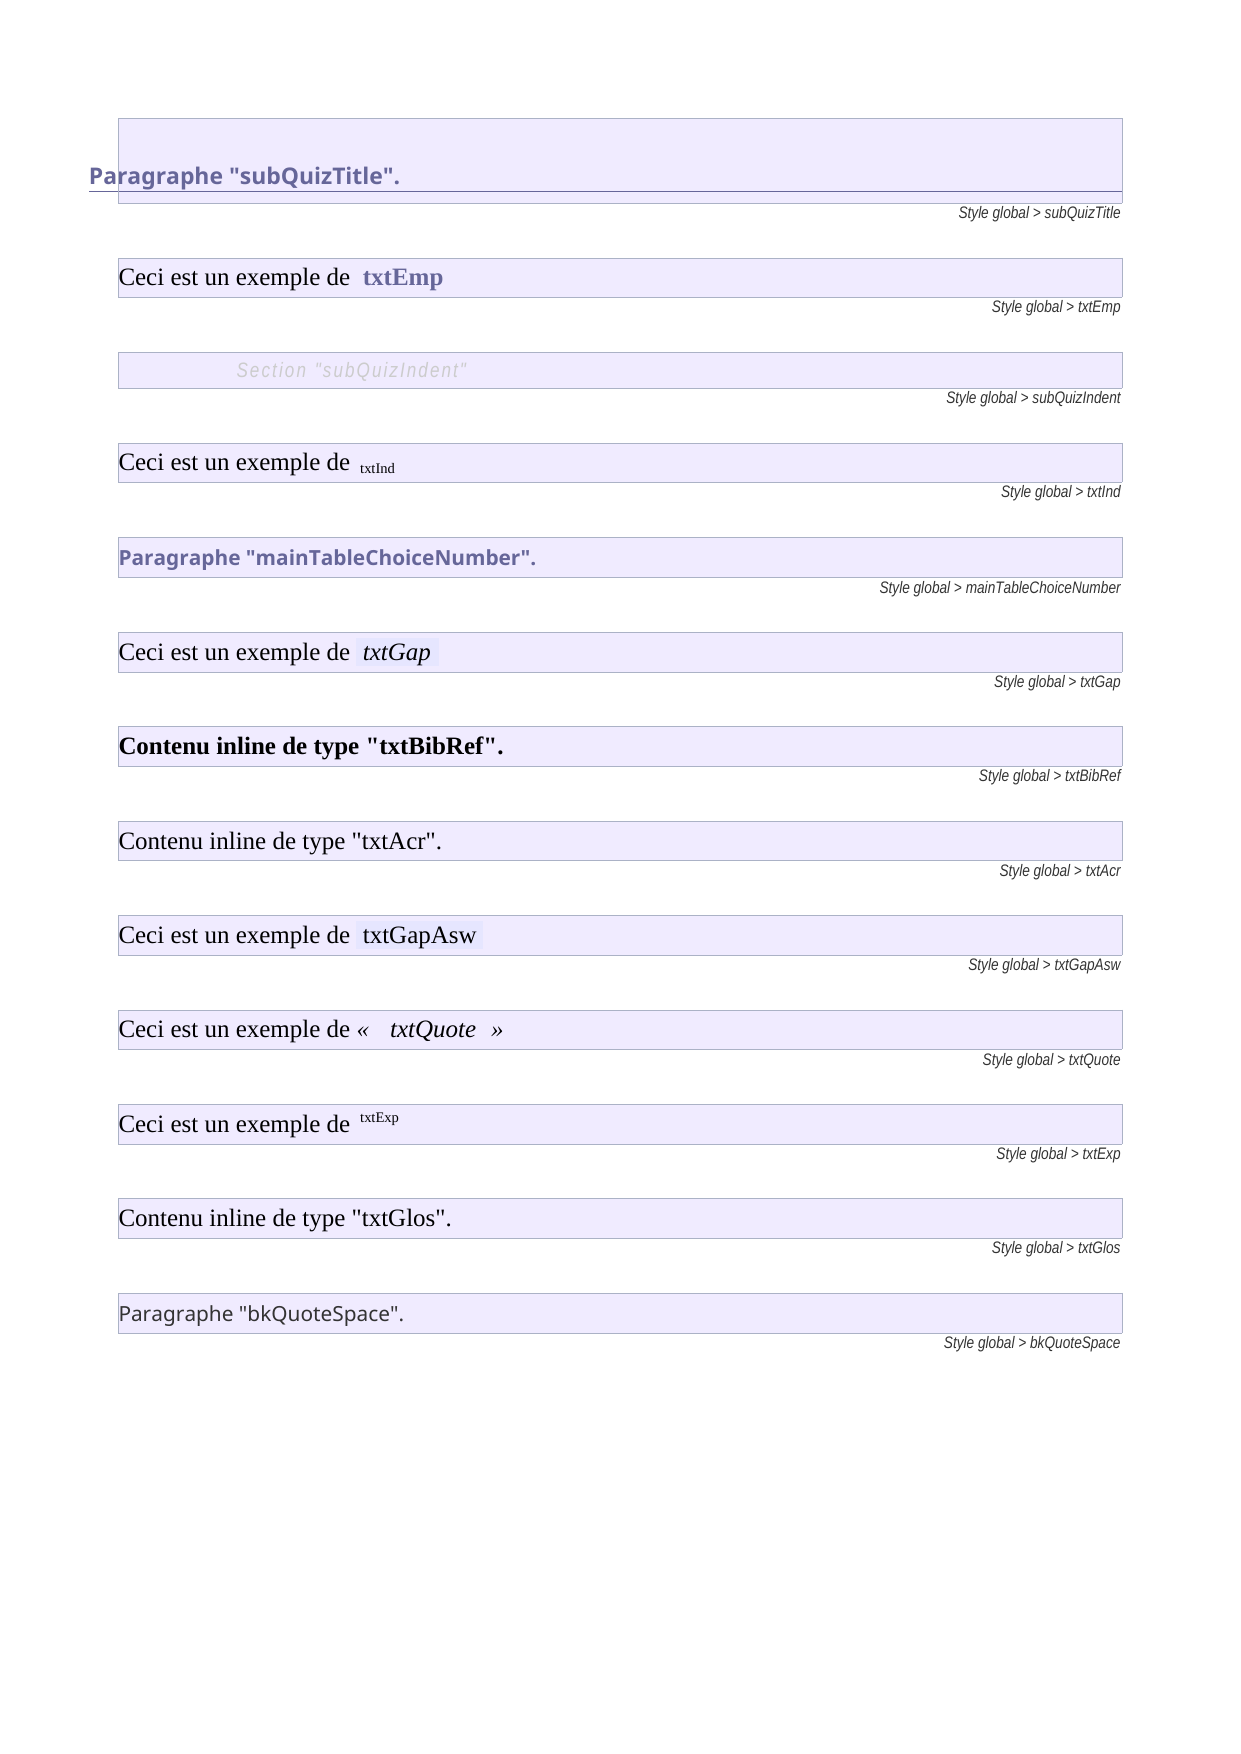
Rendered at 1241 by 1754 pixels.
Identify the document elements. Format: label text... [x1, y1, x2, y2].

title Style global > txtBibRef [118, 767, 1122, 785]
table_header Contenu inline de type "txtBibRef". [119, 727, 1122, 766]
title Style global > txtGapAsw [118, 956, 1122, 974]
title Style global > txtInd [118, 483, 1122, 501]
table_header Ceci est un exemple de « txtQuote » [119, 1011, 1122, 1049]
title Style global > subQuizTitle [118, 204, 1122, 222]
title Style global > txtAcr [118, 861, 1122, 880]
title Style global > subQuizIndent [118, 389, 1122, 407]
title Style global > txtExp [118, 1145, 1122, 1163]
table_header Paragraphe "mainTableChoiceNumber". [119, 538, 1122, 577]
table_header Paragraphe "bkQuoteSpace". [119, 1294, 1122, 1333]
table_header Ceci est un exemple de txtGapAsw [119, 916, 1122, 955]
title Style global > mainTableChoiceNumber [118, 578, 1122, 597]
table_header Ceci est un exemple de txtInd [119, 444, 1122, 482]
title Style global > txtEmp [118, 298, 1122, 316]
table_header Paragraphe "subQuizTitle". [119, 119, 1122, 191]
title Style global > txtQuote [118, 1050, 1122, 1068]
title Style global > bkQuoteSpace [118, 1334, 1122, 1352]
table_header Paragraphe "subQuizTitle". [119, 192, 1122, 203]
table_header Section "subQuizIndent" [119, 353, 1122, 388]
table_header Contenu inline de type "txtGlos". [119, 1199, 1122, 1238]
table_header Ceci est un exemple de txtGap [119, 633, 1122, 672]
title Style global > txtGap [118, 673, 1122, 691]
table_header Ceci est un exemple de txtEmp [119, 259, 1122, 297]
table_header Contenu inline de type "txtAcr". [119, 822, 1122, 860]
table_header Ceci est un exemple de txtExp [119, 1105, 1122, 1144]
title Style global > txtGlos [118, 1239, 1122, 1257]
